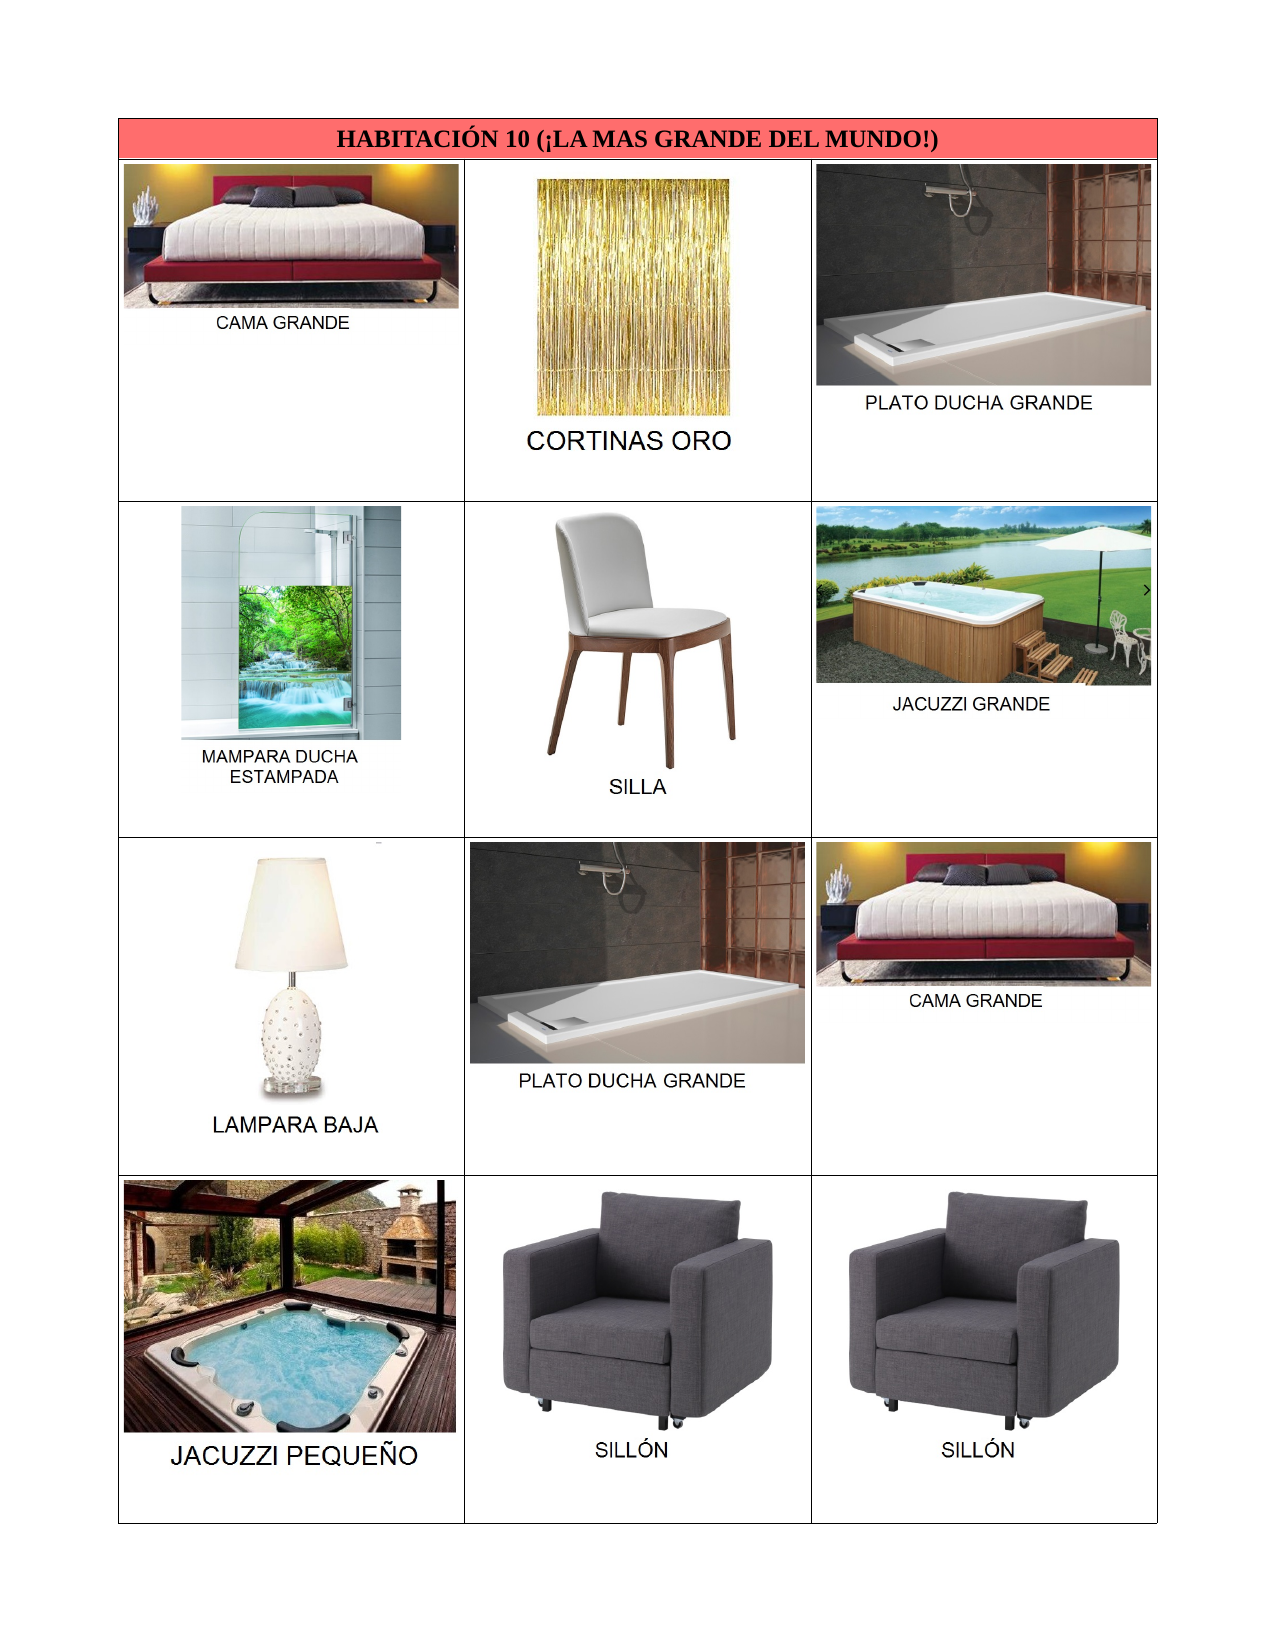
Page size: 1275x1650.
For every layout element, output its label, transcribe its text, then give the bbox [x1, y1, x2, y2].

picture [816, 842, 1152, 1023]
table_cell [812, 502, 1157, 837]
picture [816, 164, 1152, 423]
table_header HABITACIÓN 10 (¡LA MAS GRANDE DEL MUNDO!) [119, 119, 1157, 158]
picture [510, 164, 766, 467]
picture [846, 1180, 1122, 1471]
picture [123, 164, 459, 345]
picture [526, 506, 749, 803]
table_cell [119, 160, 464, 501]
picture [470, 842, 805, 1101]
table_cell [119, 838, 464, 1175]
picture [123, 1180, 459, 1488]
table_cell [119, 502, 464, 837]
picture [181, 506, 402, 793]
picture [199, 842, 384, 1141]
table_cell [465, 502, 811, 837]
table_cell [812, 838, 1157, 1175]
table_cell [465, 1176, 811, 1522]
table_cell [812, 1176, 1157, 1522]
picture [816, 506, 1152, 719]
picture [500, 1180, 775, 1471]
table_cell [465, 160, 811, 501]
table_cell [119, 1176, 464, 1522]
table_cell [465, 838, 811, 1175]
table_cell [812, 160, 1157, 501]
